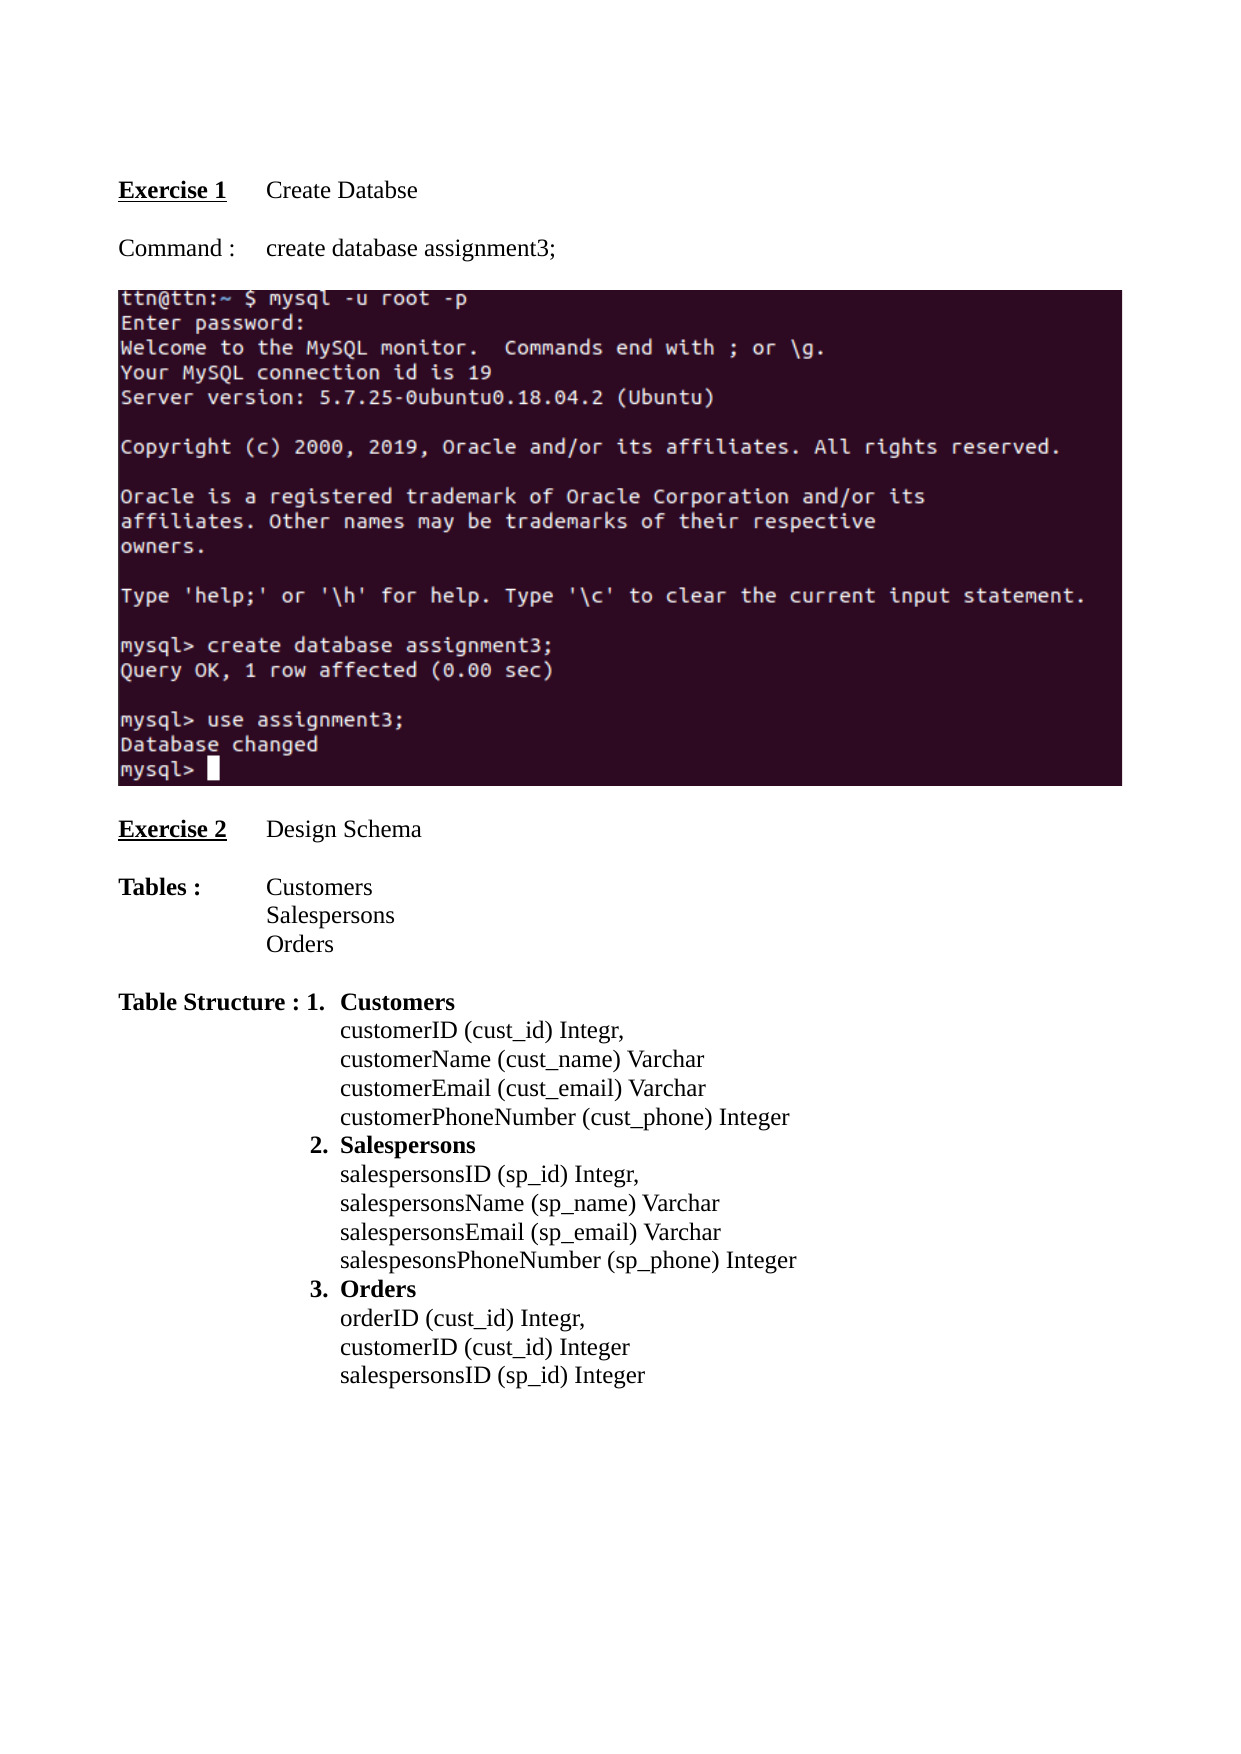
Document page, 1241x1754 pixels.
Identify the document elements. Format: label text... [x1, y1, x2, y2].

text salespersonsEmail (sp_email) Varchar [118, 1217, 1122, 1246]
text Salespersons [118, 901, 1122, 929]
picture [118, 290, 1123, 786]
text salespersonsID (sp_id) Integr, [118, 1159, 1122, 1188]
text Tables : Customers [118, 872, 1122, 901]
text Exercise 2 Design Schema [118, 814, 1122, 843]
text customerName (cust_name) Varchar [118, 1044, 1122, 1073]
text salespersonsName (sp_name) Varchar [118, 1188, 1122, 1217]
text Command : create database assignment3; [118, 233, 1122, 262]
text 2. Salespersons [118, 1131, 1122, 1159]
text 3. Orders [118, 1274, 1122, 1303]
text customerID (cust_id) Integr, [118, 1016, 1122, 1044]
text Orders [118, 929, 1122, 958]
text Table Structure : 1. Customers [118, 987, 1122, 1016]
text salespersonsID (sp_id) Integer [118, 1361, 1122, 1389]
text orderID (cust_id) Integr, [118, 1303, 1122, 1332]
text customerPhoneNumber (cust_phone) Integer [118, 1102, 1122, 1131]
text salespesonsPhoneNumber (sp_phone) Integer [118, 1246, 1122, 1274]
text customerEmail (cust_email) Varchar [118, 1073, 1122, 1102]
text customerID (cust_id) Integer [118, 1332, 1122, 1361]
text Exercise 1 Create Databse [118, 176, 1122, 204]
